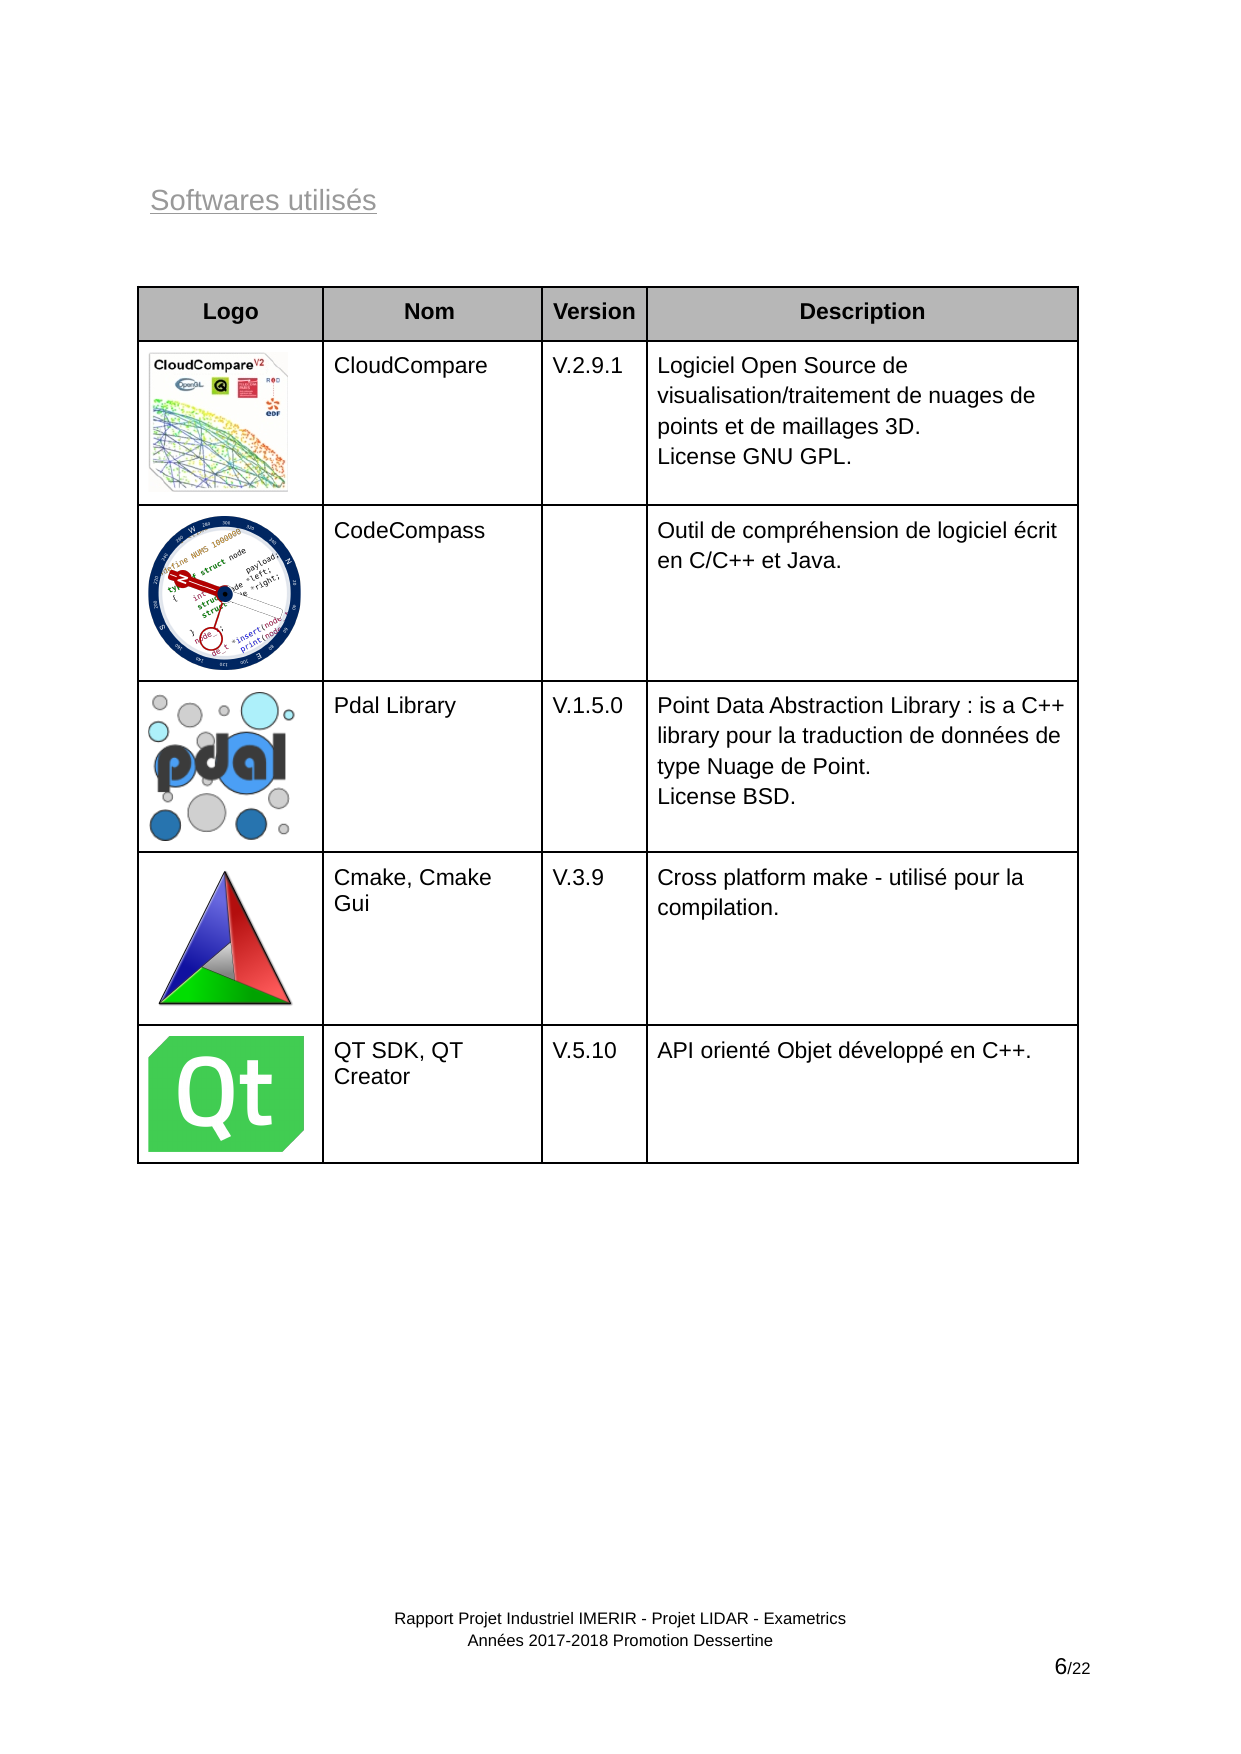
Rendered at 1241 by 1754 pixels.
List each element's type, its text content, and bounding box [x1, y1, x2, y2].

table_cell V.2.9.1 [543, 342, 646, 504]
picture [148, 1036, 304, 1152]
table_cell Point Data Abstraction Library : is a C++ library pour la traduction de données de type Nuage de Point. License BSD. [648, 682, 1077, 851]
table_cell [139, 342, 322, 504]
table_cell Logiciel Open Source de visualisation/traitement de nuages de points et de maillages 3D. License GNU GPL. [648, 342, 1077, 504]
table_header Nom [324, 288, 541, 340]
table_cell [139, 853, 322, 1024]
table_header Description [648, 288, 1077, 340]
table_cell CodeCompass [324, 506, 541, 680]
table_cell V.3.9 [543, 853, 646, 1024]
table_cell V.5.10 [543, 1026, 646, 1162]
table_cell Outil de compréhension de logiciel écrit en C/C++ et Java. [648, 506, 1077, 680]
table_cell [543, 506, 646, 680]
table_cell [139, 506, 322, 680]
table_cell CloudCompare [324, 342, 541, 504]
table_header Version [543, 288, 646, 340]
table_cell Pdal Library [324, 682, 541, 851]
table_header Logo [139, 288, 322, 340]
table_cell API orienté Objet développé en C++. [648, 1026, 1077, 1162]
table_cell V.1.5.0 [543, 682, 646, 851]
table_cell Cmake, Cmake Gui [324, 853, 541, 1024]
table_cell [139, 682, 322, 851]
picture [148, 516, 301, 670]
table_cell [139, 1026, 322, 1162]
table_cell Cross platform make - utilisé pour la compilation. [648, 853, 1077, 1024]
subtitle Softwares utilisés [150, 183, 1090, 217]
picture [148, 352, 288, 492]
picture [148, 692, 299, 841]
picture [148, 863, 298, 1014]
table_cell QT SDK, QT Creator [324, 1026, 541, 1162]
